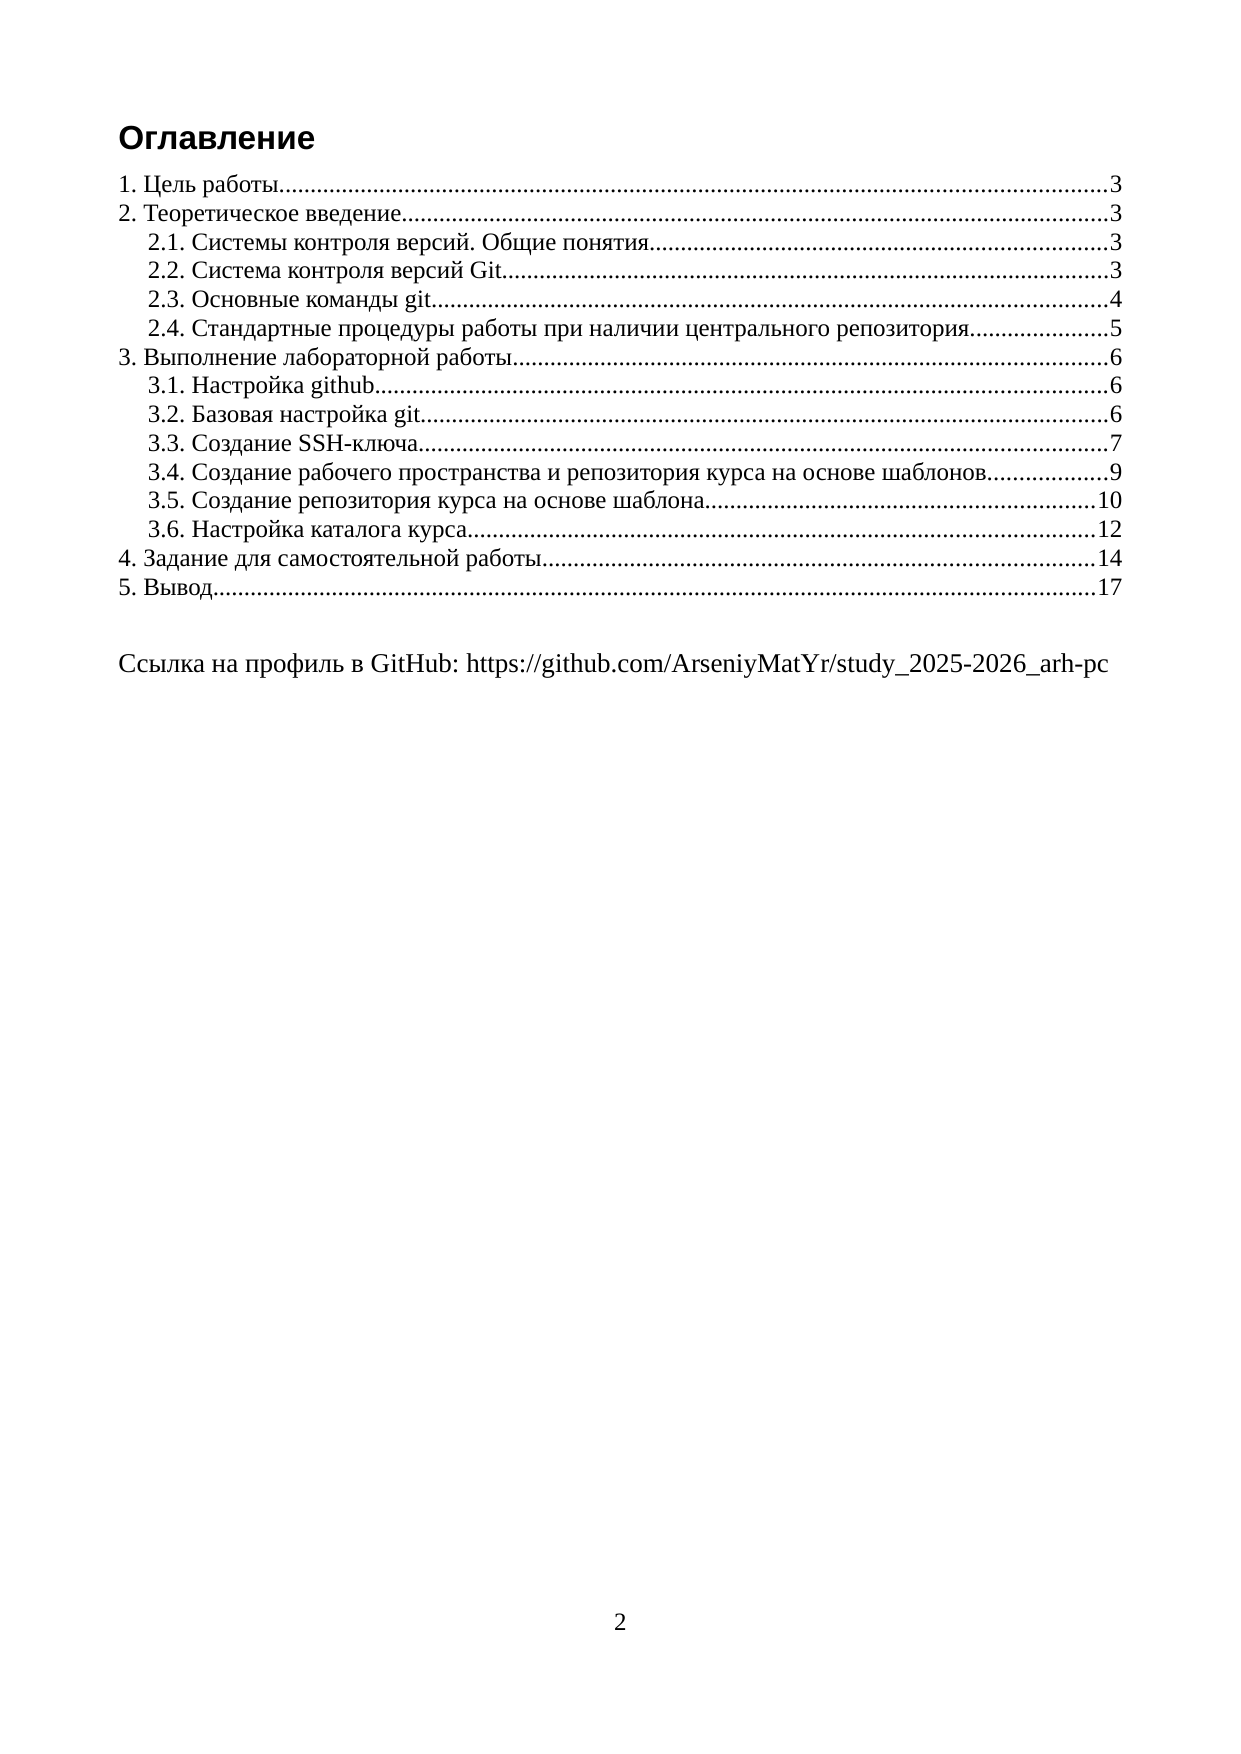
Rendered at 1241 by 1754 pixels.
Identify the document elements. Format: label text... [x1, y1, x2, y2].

text 3.5. Создание репозитория курса на основе шаблона. 10 [148, 485, 1122, 514]
text 5. Вывод. 17 [118, 572, 1122, 600]
text 3.6. Настройка каталога курса. 12 [148, 514, 1122, 543]
text 4. Задание для самостоятельной работы. 14 [118, 543, 1122, 572]
text 2.2. Система контроля версий Git. 3 [148, 255, 1122, 284]
text 3.3. Создание SSH-ключа. 7 [148, 428, 1122, 457]
text 3. Выполнение лабораторной работы. 6 [118, 342, 1122, 370]
text 2.4. Стандартные процедуры работы при наличии центрального репозитория. 5 [148, 313, 1122, 342]
text 3.1. Настройка github. 6 [148, 370, 1122, 399]
subtitle Оглавление [118, 118, 1122, 157]
text 1. Цель работы. 3 [118, 169, 1122, 198]
text 2.3. Основные команды git. 4 [148, 284, 1122, 313]
text 2.1. Системы контроля версий. Общие понятия. 3 [148, 227, 1122, 255]
text Ссылка на профиль в GitHub: https://github.com/ArseniyMatYr/study_2025-2026_arh-pc [118, 647, 1122, 678]
text 3.4. Создание рабочего пространства и репозитория курса на основе шаблонов. 9 [148, 457, 1122, 485]
text 3.2. Базовая настройка git. 6 [148, 399, 1122, 428]
text 2. Теоретическое введение. 3 [118, 198, 1122, 227]
